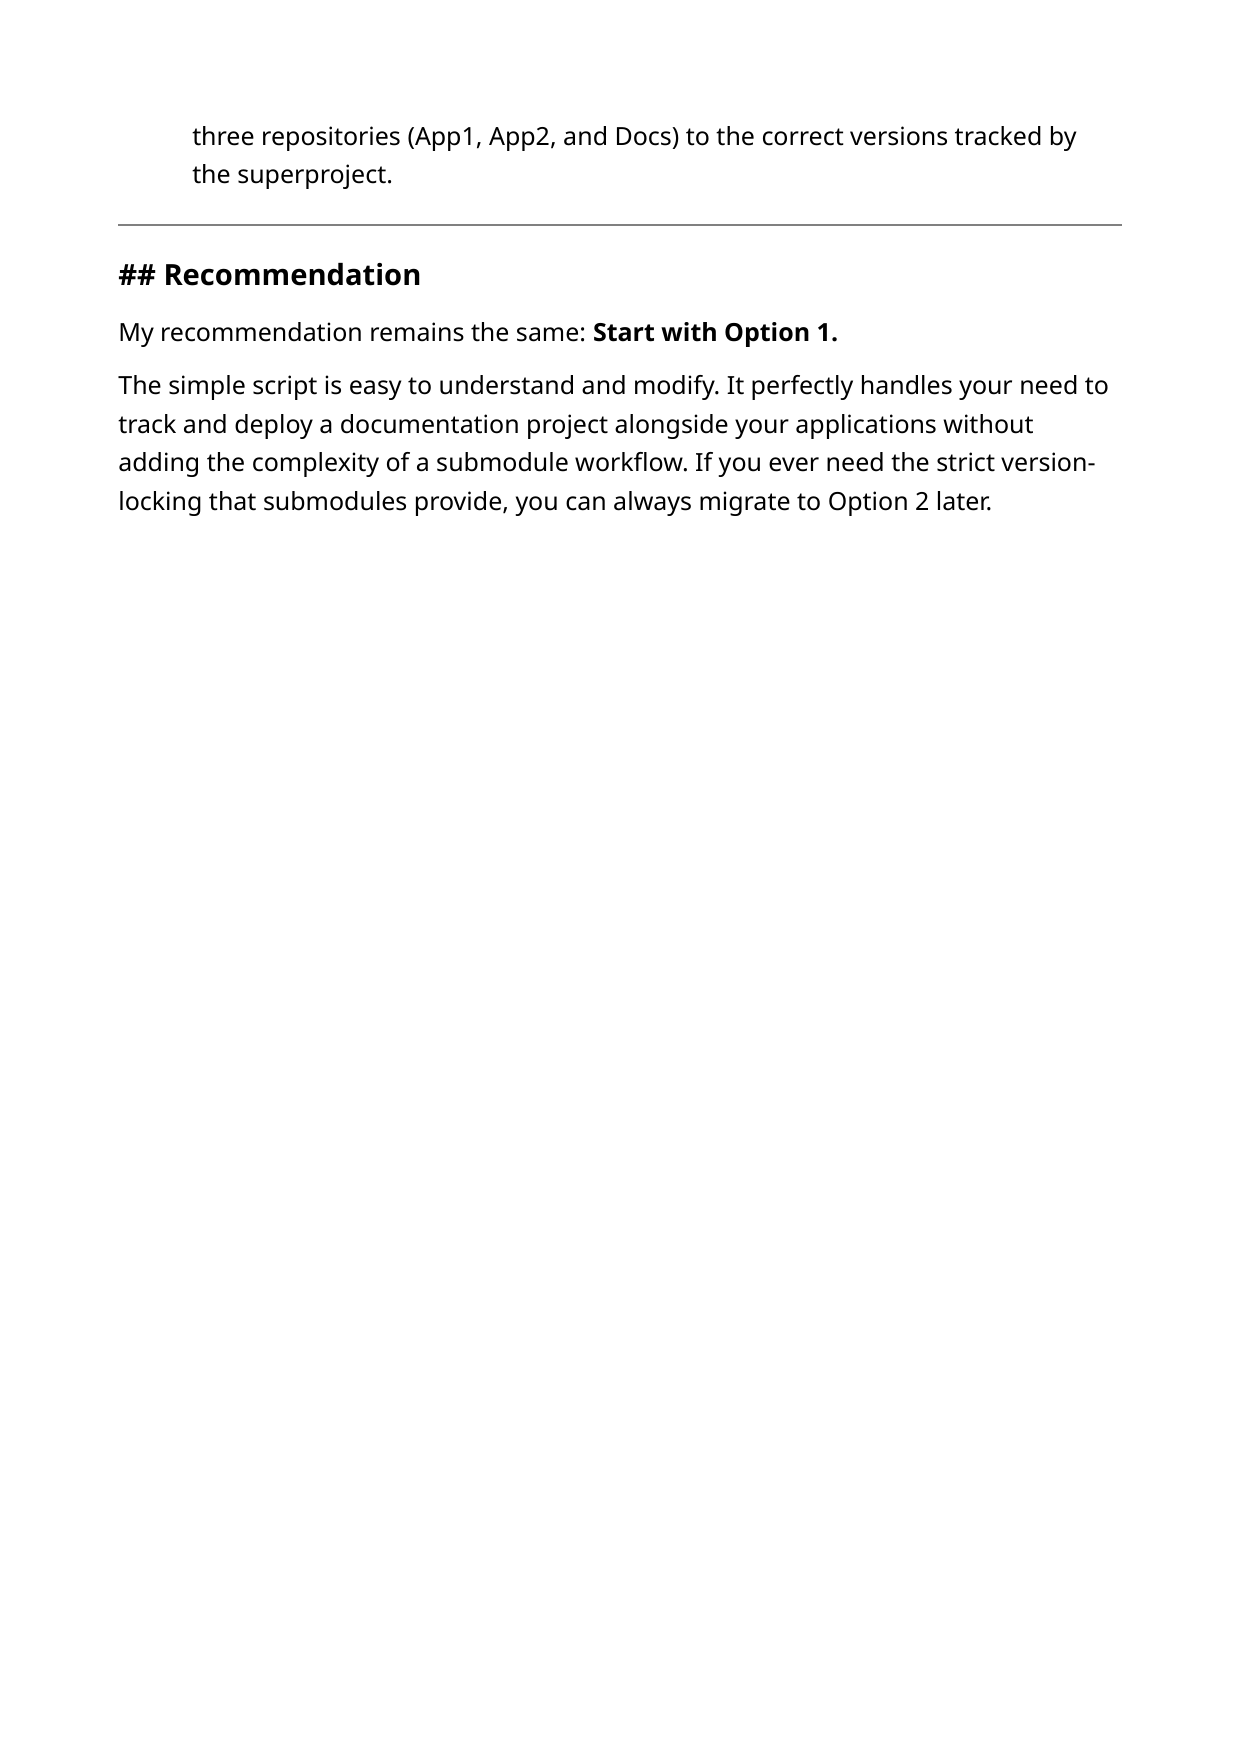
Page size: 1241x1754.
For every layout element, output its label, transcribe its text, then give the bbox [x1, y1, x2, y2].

list three repositories (App1, App2, and Docs) to the correct versions tracked by the superproject. [162, 118, 1122, 191]
subtitle ## Recommendation [118, 254, 1122, 294]
text My recommendation remains the same: Start with Option 1. [118, 314, 1122, 348]
text The simple script is easy to understand and modify. It perfectly handles your need to track and deploy a documentation project alongside your applications without adding the complexity of a submodule workflow. If you ever need the strict version-locking that submodules provide, you can always migrate to Option 2 later. [118, 368, 1122, 518]
